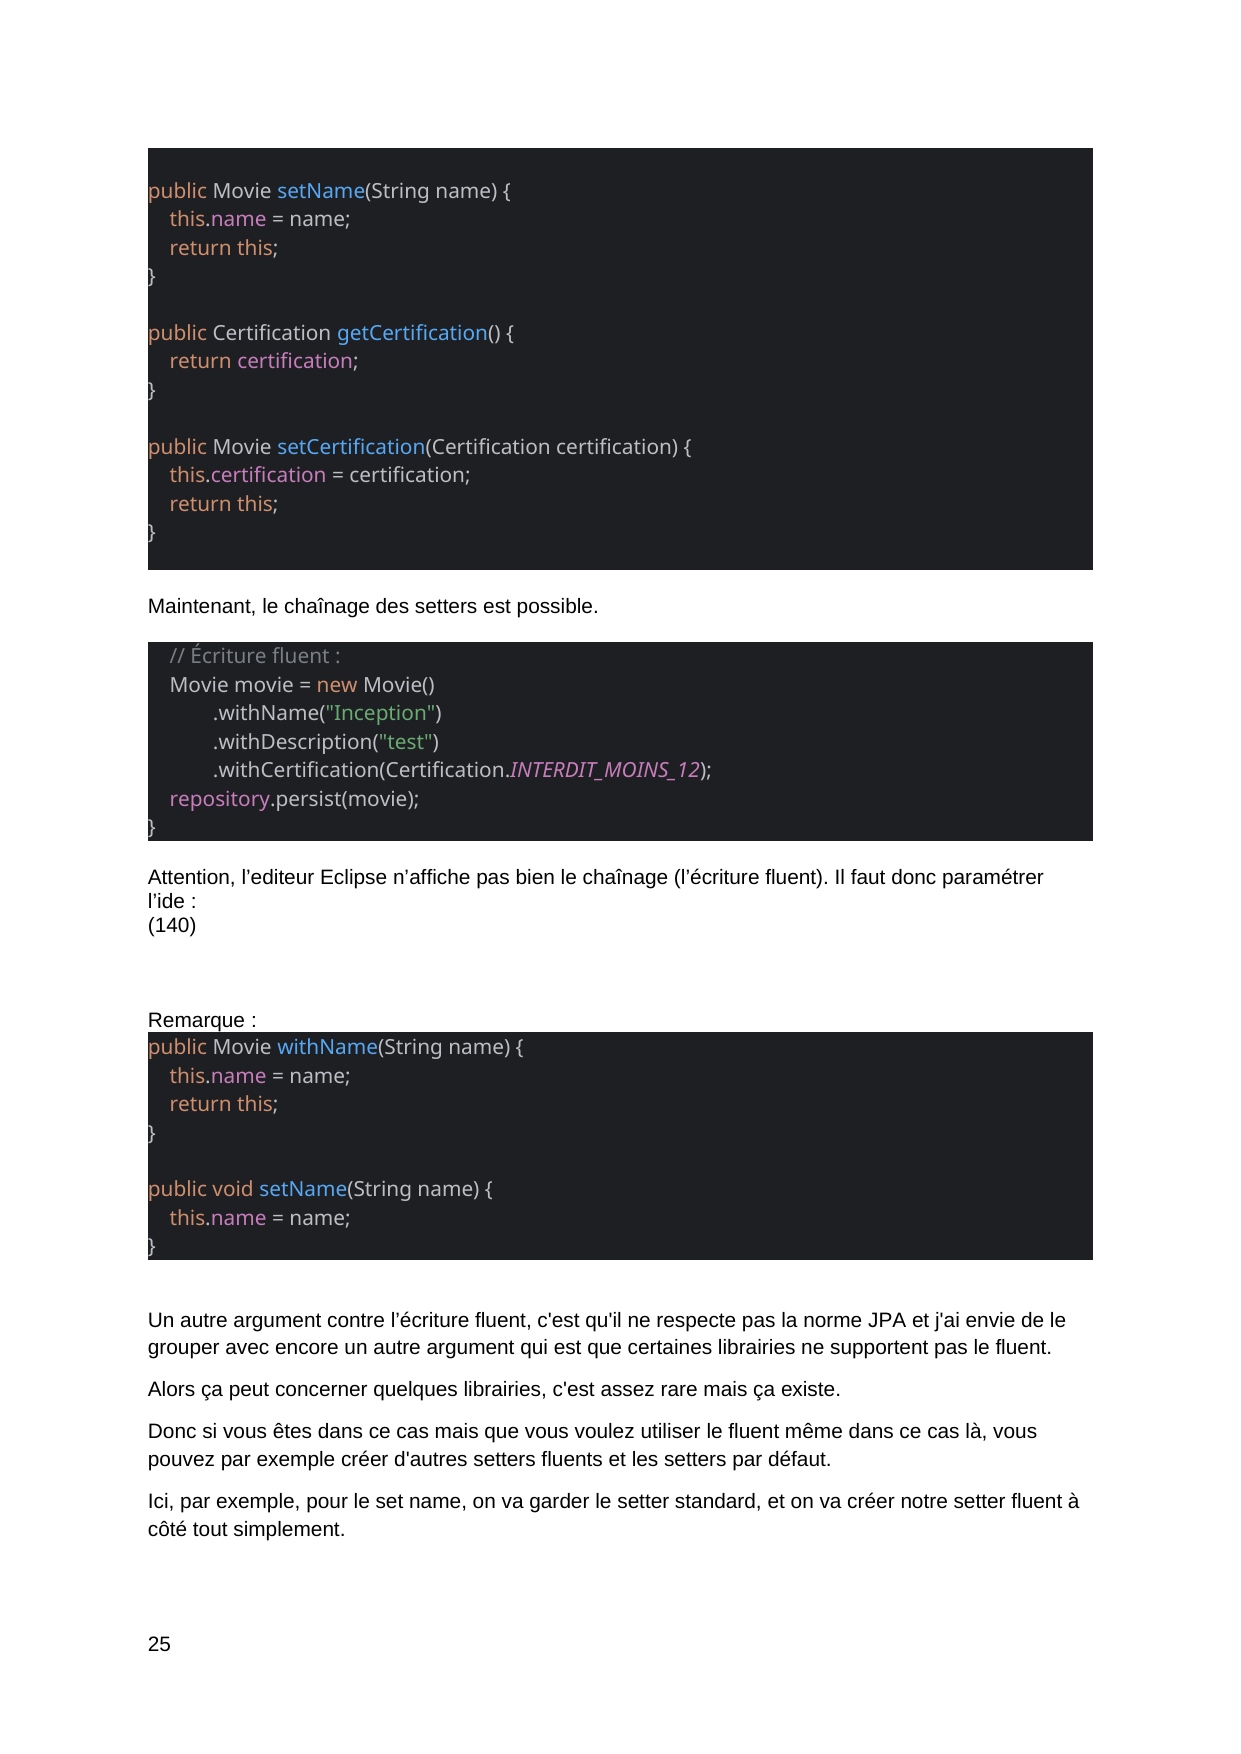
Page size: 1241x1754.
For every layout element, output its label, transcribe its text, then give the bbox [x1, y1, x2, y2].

text Alors ça peut concerner quelques librairies, c'est assez rare mais ça existe. [148, 1377, 1093, 1401]
text Donc si vous êtes dans ce cas mais que vous voulez utiliser le fluent même dans ce cas là, vous pouvez par exemple créer d'autres setters fluents et les setters par défaut. [148, 1419, 1093, 1471]
text Remarque : [148, 1008, 1093, 1032]
text public Movie setName(String name) { this.name = name; return this; } public Certification getCertification() { return certification; } public Movie setCertification(Certification certification) { this.certification = certification; return this; } [148, 148, 1093, 570]
text (140) [148, 912, 1093, 936]
text Attention, l’editeur Eclipse n’affiche pas bien le chaînage (l’écriture fluent). Il faut donc paramétrer l’ide : [148, 864, 1093, 912]
text Un autre argument contre l’écriture fluent, c'est qu'il ne respecte pas la norme JPA et j'ai envie de le grouper avec encore un autre argument qui est que certaines librairies ne supportent pas le fluent. [148, 1308, 1093, 1359]
text // Écriture fluent : Movie movie = new Movie() .withName("Inception") .withDescription("test") .withCertification(Certification.INTERDIT_MOINS_12); repository.persist(movie); } [148, 642, 1093, 841]
text Ici, par exemple, pour le set name, on va garder le setter standard, et on va créer notre setter fluent à côté tout simplement. [148, 1489, 1093, 1540]
text public Movie withName(String name) { this.name = name; return this; } public void setName(String name) { this.name = name; } [148, 1032, 1093, 1260]
text Maintenant, le chaînage des setters est possible. [148, 594, 1093, 618]
